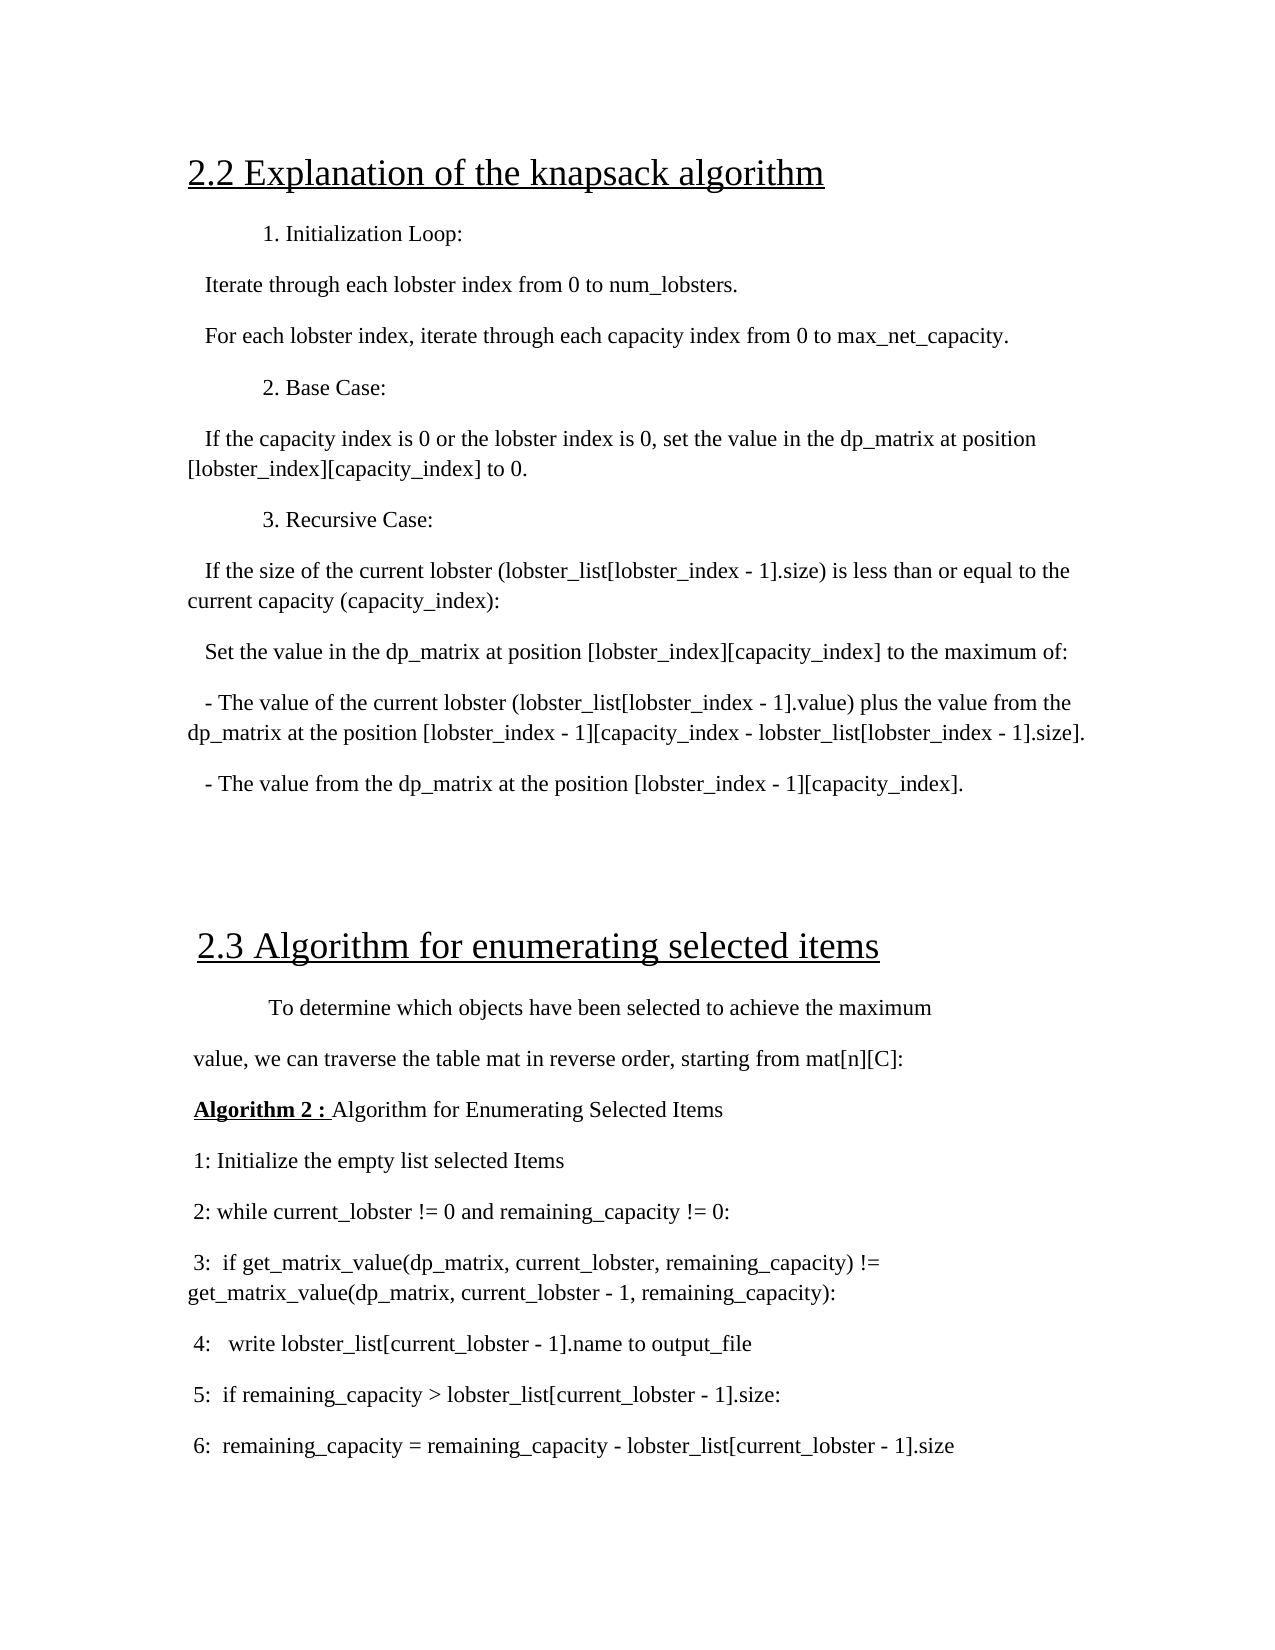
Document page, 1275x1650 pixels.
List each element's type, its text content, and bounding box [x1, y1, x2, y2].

text 3: if get_matrix_value(dp_matrix, current_lobster, remaining_capacity) != get_matrix_value(dp_matrix, current_lobster - 1, remaining_capacity): [187, 1249, 1087, 1306]
text 6: remaining_capacity = remaining_capacity - lobster_list[current_lobster - 1].size [187, 1432, 1087, 1459]
text 1. Initialization Loop: [187, 220, 1087, 247]
text - The value of the current lobster (lobster_list[lobster_index - 1].value) plus the value from the dp_matrix at the position [lobster_index - 1][capacity_index - lobster_list[lobster_index - 1].size]. [187, 689, 1087, 746]
text Set the value in the dp_matrix at position [lobster_index][capacity_index] to the maximum of: [187, 638, 1087, 664]
text value, we can traverse the table mat in reverse order, starting from mat[n][C]: [187, 1045, 1087, 1071]
text 2. Base Case: [187, 373, 1087, 400]
text 2.2 Explanation of the knapsack algorithm [187, 150, 1087, 193]
text 1: Initialize the empty list selected Items [187, 1147, 1087, 1173]
text 2: while current_lobster != 0 and remaining_capacity != 0: [187, 1198, 1087, 1224]
text Iterate through each lobster index from 0 to num_lobsters. [187, 271, 1087, 298]
text If the size of the current lobster (lobster_list[lobster_index - 1].size) is less than or equal to the current capacity (capacity_index): [187, 557, 1087, 613]
text 5: if remaining_capacity > lobster_list[current_lobster - 1].size: [187, 1381, 1087, 1408]
text For each lobster index, iterate through each capacity index from 0 to max_net_capacity. [187, 322, 1087, 349]
text Algorithm 2 : Algorithm for Enumerating Selected Items [187, 1096, 1087, 1122]
text 3. Recursive Case: [187, 506, 1087, 532]
text 4: write lobster_list[current_lobster - 1].name to output_file [187, 1330, 1087, 1357]
text To determine which objects have been selected to achieve the maximum [187, 994, 1087, 1020]
text - The value from the dp_matrix at the position [lobster_index - 1][capacity_index]. [187, 770, 1087, 797]
text 2.3 Algorithm for enumerating selected items [187, 923, 1087, 967]
text If the capacity index is 0 or the lobster index is 0, set the value in the dp_matrix at position [lobster_index][capacity_index] to 0. [187, 424, 1087, 481]
